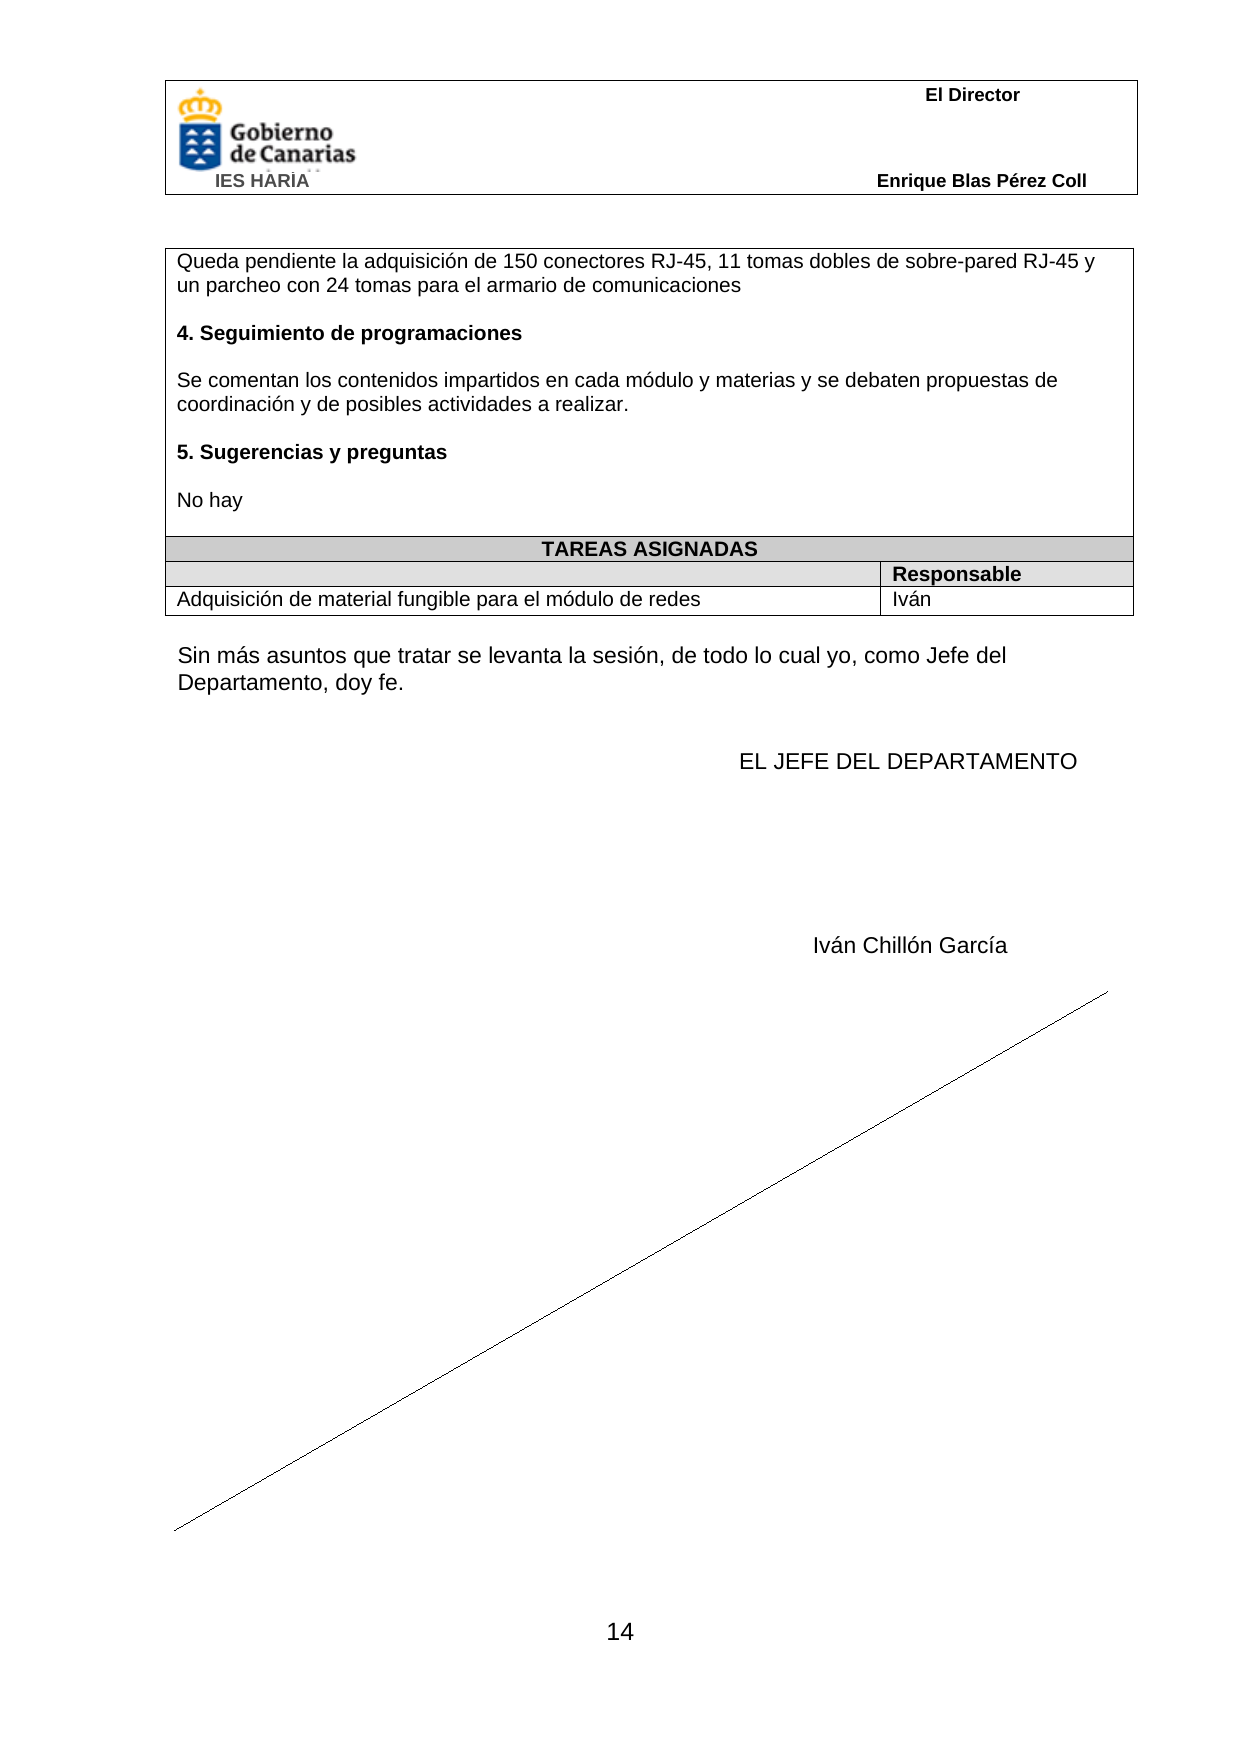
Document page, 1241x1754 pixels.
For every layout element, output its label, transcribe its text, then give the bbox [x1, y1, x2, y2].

table_cell TAREAS ASIGNADAS [166, 537, 1133, 561]
text EL JEFE DEL DEPARTAMENTO [177, 748, 1122, 774]
text Iván Chillón García [177, 932, 1122, 959]
picture [173, 85, 359, 172]
table_cell [166, 562, 880, 586]
table_cell Queda pendiente la adquisición de 150 conectores RJ-45, 11 tomas dobles de sobre-pared RJ-45 y un parcheo con 24 tomas para el armario de comunicaciones 4. Seguimiento de programaciones Se comentan los contenidos impartidos en cada módulo y materias y se debaten propuestas de coordinación y de posibles actividades a realizar. 5. Sugerencias y preguntas No hay [166, 249, 1133, 536]
text Sin más asuntos que tratar se levanta la sesión, de todo lo cual yo, como Jefe del Departamento, doy fe. [177, 642, 1122, 695]
table_cell Adquisición de material fungible para el módulo de redes [166, 587, 880, 615]
table_cell Iván [881, 587, 1133, 615]
table_cell Responsable [881, 562, 1133, 586]
